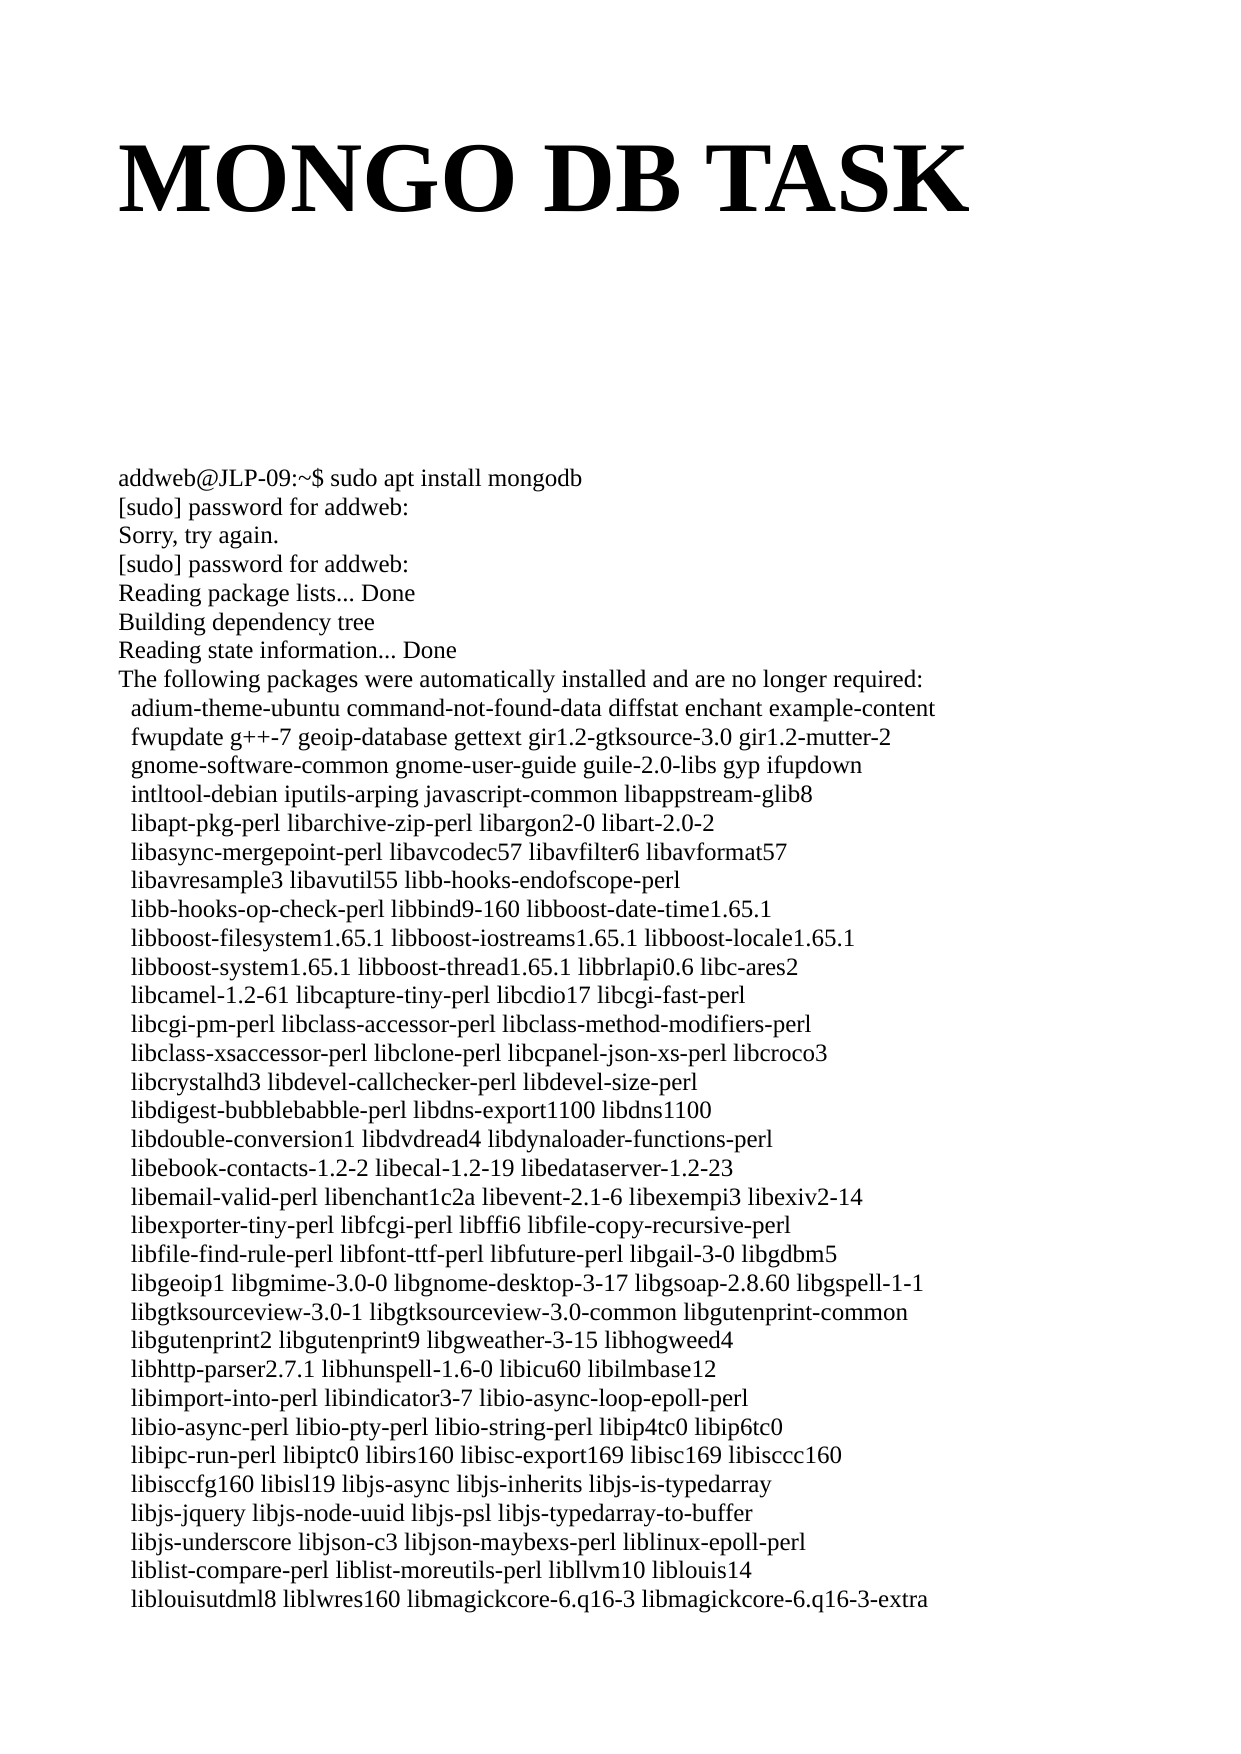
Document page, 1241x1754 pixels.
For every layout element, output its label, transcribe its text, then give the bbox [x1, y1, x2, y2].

text The following packages were automatically installed and are no longer required: [118, 664, 1122, 693]
text libb-hooks-op-check-perl libbind9-160 libboost-date-time1.65.1 [118, 894, 1122, 923]
text libboost-system1.65.1 libboost-thread1.65.1 libbrlapi0.6 libc-ares2 [118, 952, 1122, 981]
text libdigest-bubblebabble-perl libdns-export1100 libdns1100 [118, 1096, 1122, 1124]
text libasync-mergepoint-perl libavcodec57 libavfilter6 libavformat57 [118, 837, 1122, 866]
text [sudo] password for addweb: [118, 492, 1122, 521]
text intltool-debian iputils-arping javascript-common libappstream-glib8 [118, 779, 1122, 808]
text libboost-filesystem1.65.1 libboost-iostreams1.65.1 libboost-locale1.65.1 [118, 923, 1122, 952]
text libfile-find-rule-perl libfont-ttf-perl libfuture-perl libgail-3-0 libgdbm5 [118, 1239, 1122, 1268]
text Building dependency tree [118, 607, 1122, 636]
text libgeoip1 libgmime-3.0-0 libgnome-desktop-3-17 libgsoap-2.8.60 libgspell-1-1 [118, 1268, 1122, 1297]
text libdouble-conversion1 libdvdread4 libdynaloader-functions-perl [118, 1124, 1122, 1153]
text libgutenprint2 libgutenprint9 libgweather-3-15 libhogweed4 [118, 1326, 1122, 1354]
text libemail-valid-perl libenchant1c2a libevent-2.1-6 libexempi3 libexiv2-14 [118, 1182, 1122, 1211]
text libjs-jquery libjs-node-uuid libjs-psl libjs-typedarray-to-buffer [118, 1498, 1122, 1527]
text libcrystalhd3 libdevel-callchecker-perl libdevel-size-perl [118, 1067, 1122, 1096]
text addweb@JLP-09:~$ sudo apt install mongodb [118, 463, 1122, 492]
text [sudo] password for addweb: [118, 549, 1122, 578]
text fwupdate g++-7 geoip-database gettext gir1.2-gtksource-3.0 gir1.2-mutter-2 [118, 722, 1122, 751]
text libclass-xsaccessor-perl libclone-perl libcpanel-json-xs-perl libcroco3 [118, 1038, 1122, 1067]
text libisccfg160 libisl19 libjs-async libjs-inherits libjs-is-typedarray [118, 1469, 1122, 1498]
text adium-theme-ubuntu command-not-found-data diffstat enchant example-content [118, 693, 1122, 722]
text MONGO DB TASK [118, 118, 1122, 233]
text libimport-into-perl libindicator3-7 libio-async-loop-epoll-perl [118, 1383, 1122, 1412]
text liblouisutdml8 liblwres160 libmagickcore-6.q16-3 libmagickcore-6.q16-3-extra [118, 1584, 1122, 1613]
text Reading state information... Done [118, 636, 1122, 664]
text Reading package lists... Done [118, 578, 1122, 607]
text libhttp-parser2.7.1 libhunspell-1.6-0 libicu60 libilmbase12 [118, 1354, 1122, 1383]
text libapt-pkg-perl libarchive-zip-perl libargon2-0 libart-2.0-2 [118, 808, 1122, 837]
text libgtksourceview-3.0-1 libgtksourceview-3.0-common libgutenprint-common [118, 1297, 1122, 1326]
text libcgi-pm-perl libclass-accessor-perl libclass-method-modifiers-perl [118, 1009, 1122, 1038]
text libipc-run-perl libiptc0 libirs160 libisc-export169 libisc169 libisccc160 [118, 1441, 1122, 1469]
text libexporter-tiny-perl libfcgi-perl libffi6 libfile-copy-recursive-perl [118, 1211, 1122, 1239]
text libjs-underscore libjson-c3 libjson-maybexs-perl liblinux-epoll-perl [118, 1527, 1122, 1556]
text liblist-compare-perl liblist-moreutils-perl libllvm10 liblouis14 [118, 1556, 1122, 1584]
text libio-async-perl libio-pty-perl libio-string-perl libip4tc0 libip6tc0 [118, 1412, 1122, 1441]
text libcamel-1.2-61 libcapture-tiny-perl libcdio17 libcgi-fast-perl [118, 981, 1122, 1009]
text gnome-software-common gnome-user-guide guile-2.0-libs gyp ifupdown [118, 751, 1122, 779]
text Sorry, try again. [118, 521, 1122, 549]
text libavresample3 libavutil55 libb-hooks-endofscope-perl [118, 866, 1122, 894]
text libebook-contacts-1.2-2 libecal-1.2-19 libedataserver-1.2-23 [118, 1153, 1122, 1182]
